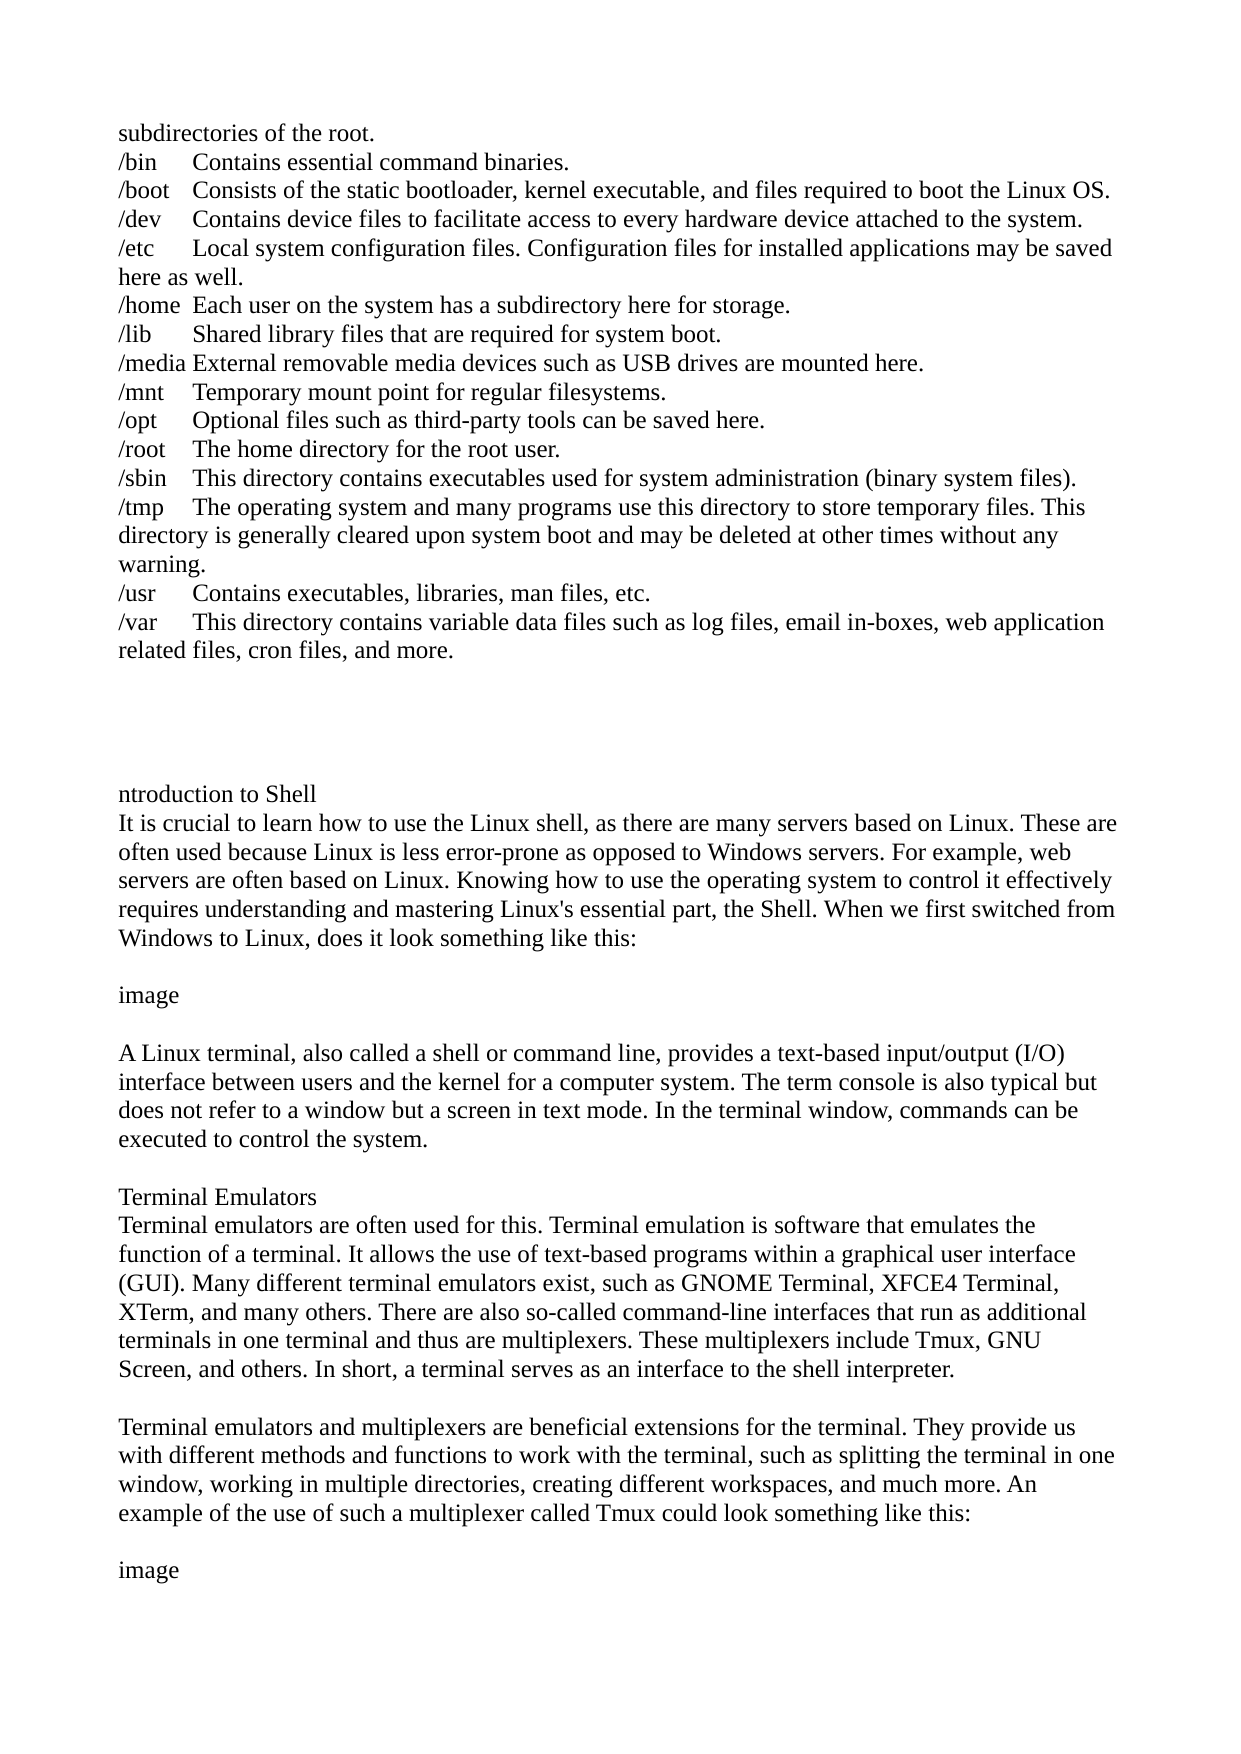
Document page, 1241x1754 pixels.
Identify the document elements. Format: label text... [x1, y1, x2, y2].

text /media External removable media devices such as USB drives are mounted here. [118, 348, 1122, 377]
text Terminal Emulators [118, 1182, 1122, 1211]
text /bin Contains essential command binaries. [118, 147, 1122, 176]
text /root The home directory for the root user. [118, 434, 1122, 463]
text ntroduction to Shell [118, 779, 1122, 808]
text /dev Contains device files to facilitate access to every hardware device attached to the system. [118, 204, 1122, 233]
text /opt Optional files such as third-party tools can be saved here. [118, 406, 1122, 434]
text /mnt Temporary mount point for regular filesystems. [118, 377, 1122, 406]
text /tmp The operating system and many programs use this directory to store temporary files. This directory is generally cleared upon system boot and may be deleted at other times without any warning. [118, 492, 1122, 578]
text /etc Local system configuration files. Configuration files for installed applications may be saved here as well. [118, 233, 1122, 291]
text subdirectories of the root. [118, 118, 1122, 147]
text /boot Consists of the static bootloader, kernel executable, and files required to boot the Linux OS. [118, 176, 1122, 204]
text image [118, 1556, 1122, 1584]
text A Linux terminal, also called a shell or command line, provides a text-based input/output (I/O) interface between users and the kernel for a computer system. The term console is also typical but does not refer to a window but a screen in text mode. In the terminal window, commands can be executed to control the system. [118, 1038, 1122, 1153]
text image [118, 981, 1122, 1009]
text /home Each user on the system has a subdirectory here for storage. [118, 291, 1122, 319]
text /var This directory contains variable data files such as log files, email in-boxes, web application related files, cron files, and more. [118, 607, 1122, 664]
text Terminal emulators and multiplexers are beneficial extensions for the terminal. They provide us with different methods and functions to work with the terminal, such as splitting the terminal in one window, working in multiple directories, creating different workspaces, and much more. An example of the use of such a multiplexer called Tmux could look something like this: [118, 1412, 1122, 1527]
text /lib Shared library files that are required for system boot. [118, 319, 1122, 348]
text Terminal emulators are often used for this. Terminal emulation is software that emulates the function of a terminal. It allows the use of text-based programs within a graphical user interface (GUI). Many different terminal emulators exist, such as GNOME Terminal, XFCE4 Terminal, XTerm, and many others. There are also so-called command-line interfaces that run as additional terminals in one terminal and thus are multiplexers. These multiplexers include Tmux, GNU Screen, and others. In short, a terminal serves as an interface to the shell interpreter. [118, 1211, 1122, 1383]
text /usr Contains executables, libraries, man files, etc. [118, 578, 1122, 607]
text It is crucial to learn how to use the Linux shell, as there are many servers based on Linux. These are often used because Linux is less error-prone as opposed to Windows servers. For example, web servers are often based on Linux. Knowing how to use the operating system to control it effectively requires understanding and mastering Linux's essential part, the Shell. When we first switched from Windows to Linux, does it look something like this: [118, 808, 1122, 952]
text /sbin This directory contains executables used for system administration (binary system files). [118, 463, 1122, 492]
